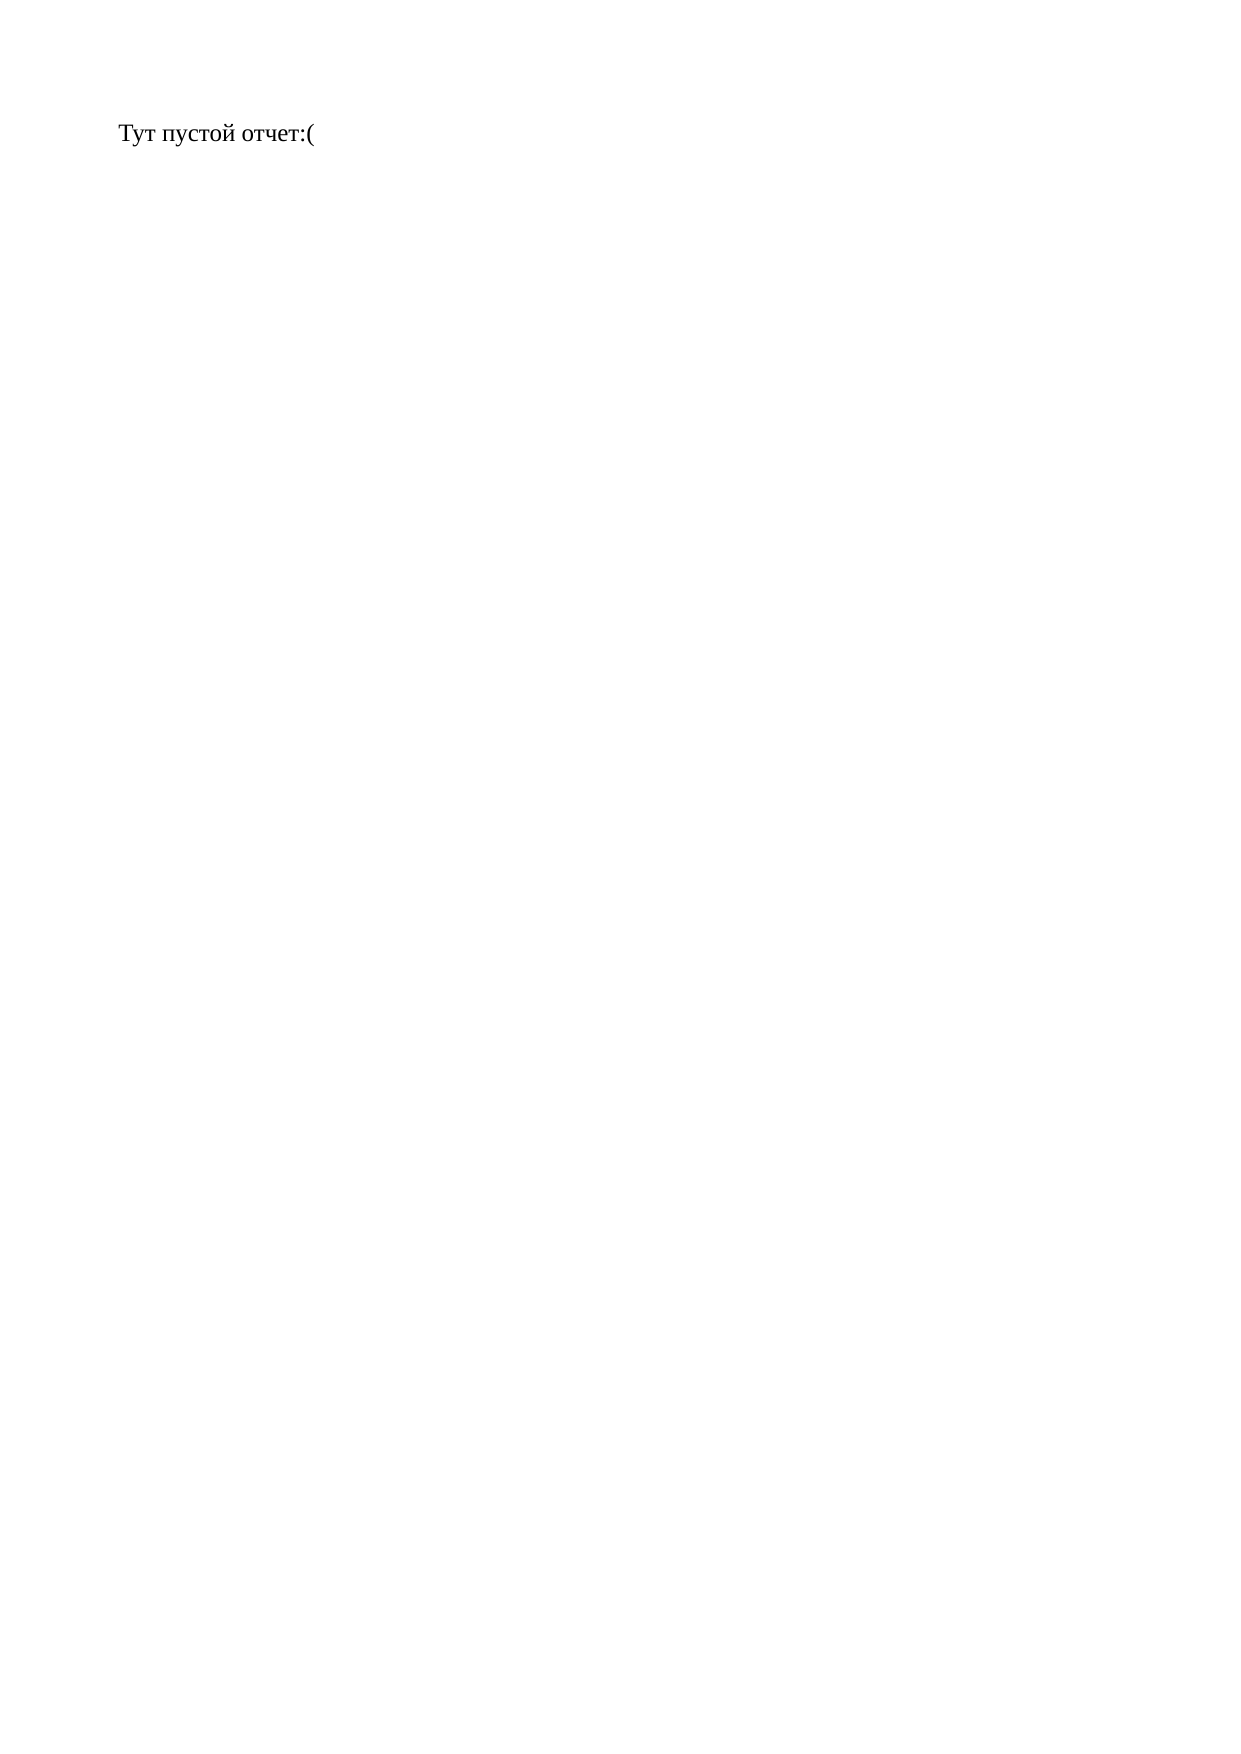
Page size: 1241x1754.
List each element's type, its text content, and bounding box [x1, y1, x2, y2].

text Тут пустой отчет:( [118, 118, 1122, 147]
